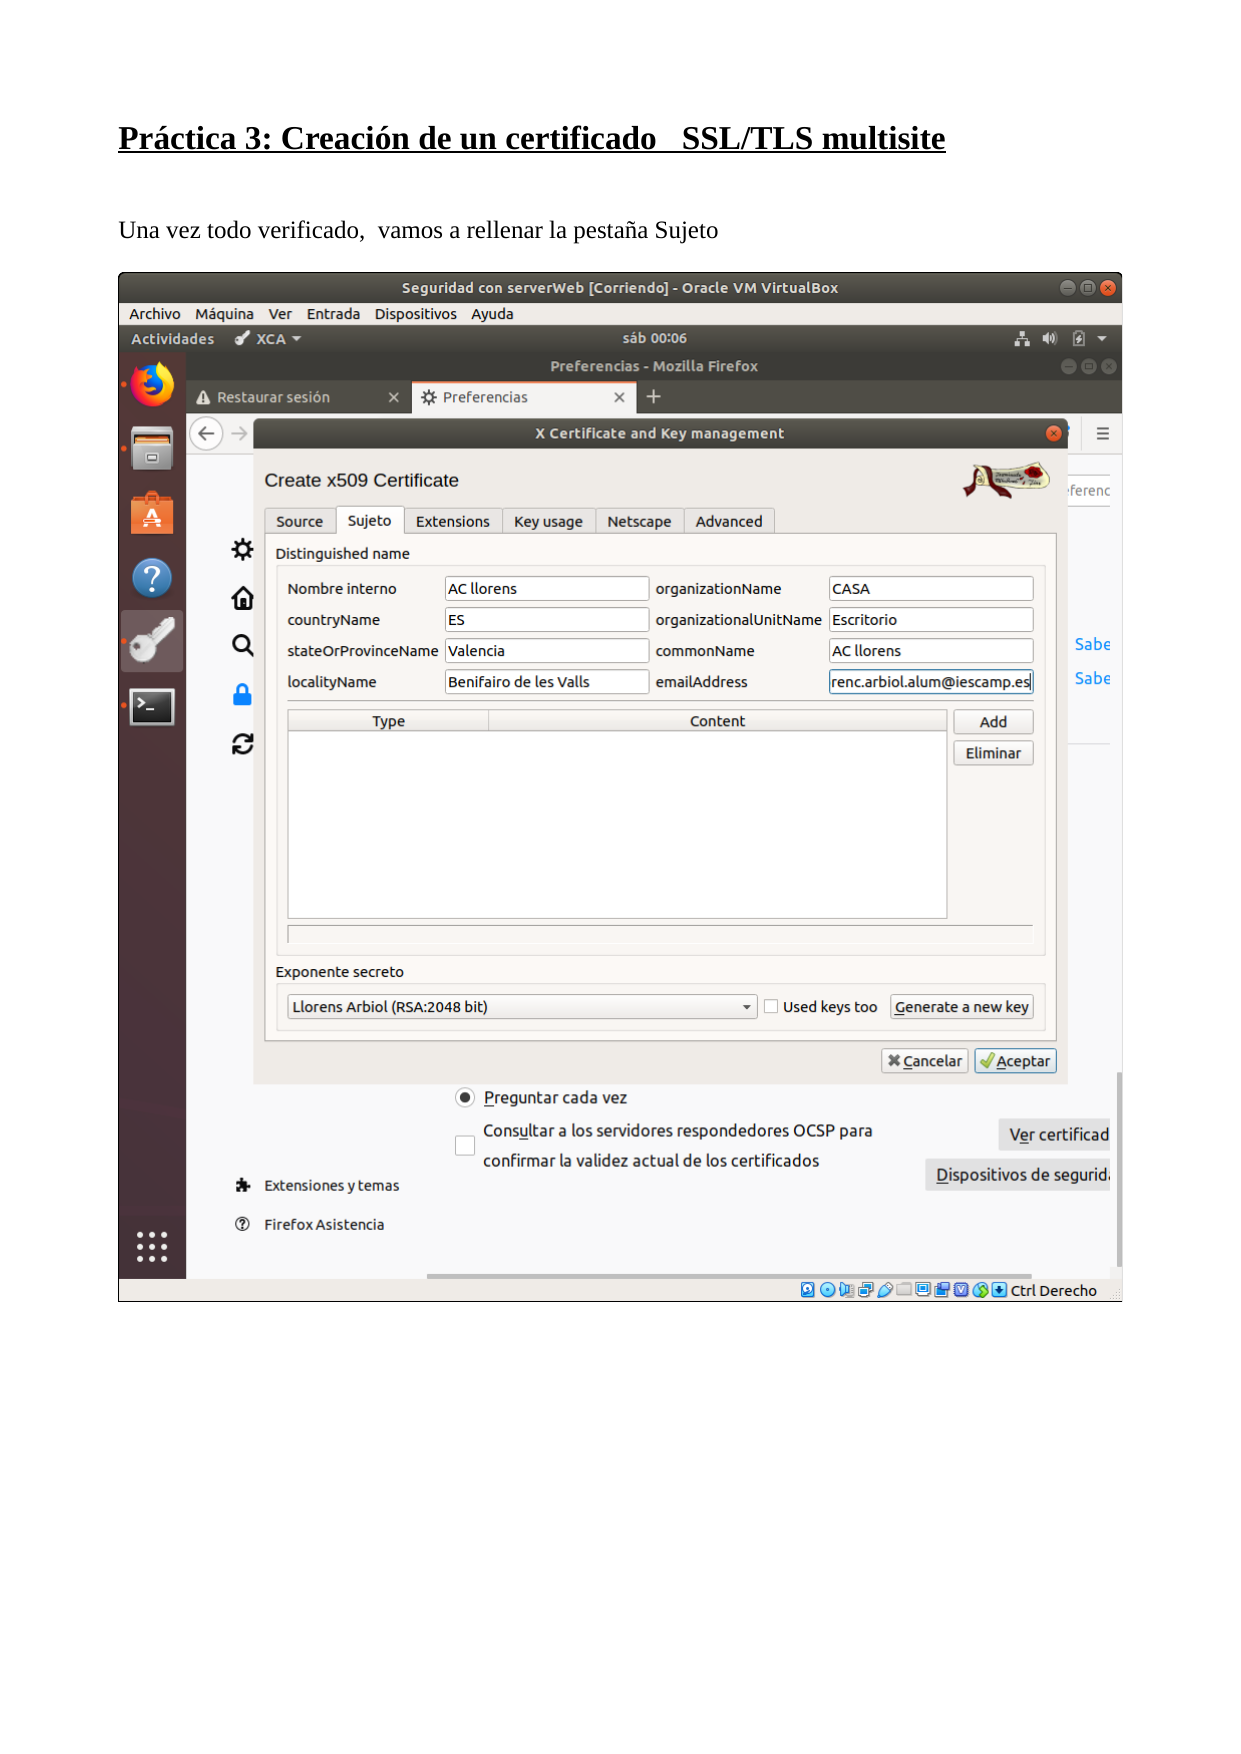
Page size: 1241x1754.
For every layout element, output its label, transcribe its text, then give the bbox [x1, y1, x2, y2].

text Una vez todo verificado, vamos a rellenar la pestaña Sujeto [118, 215, 1122, 243]
picture [118, 272, 1123, 1302]
